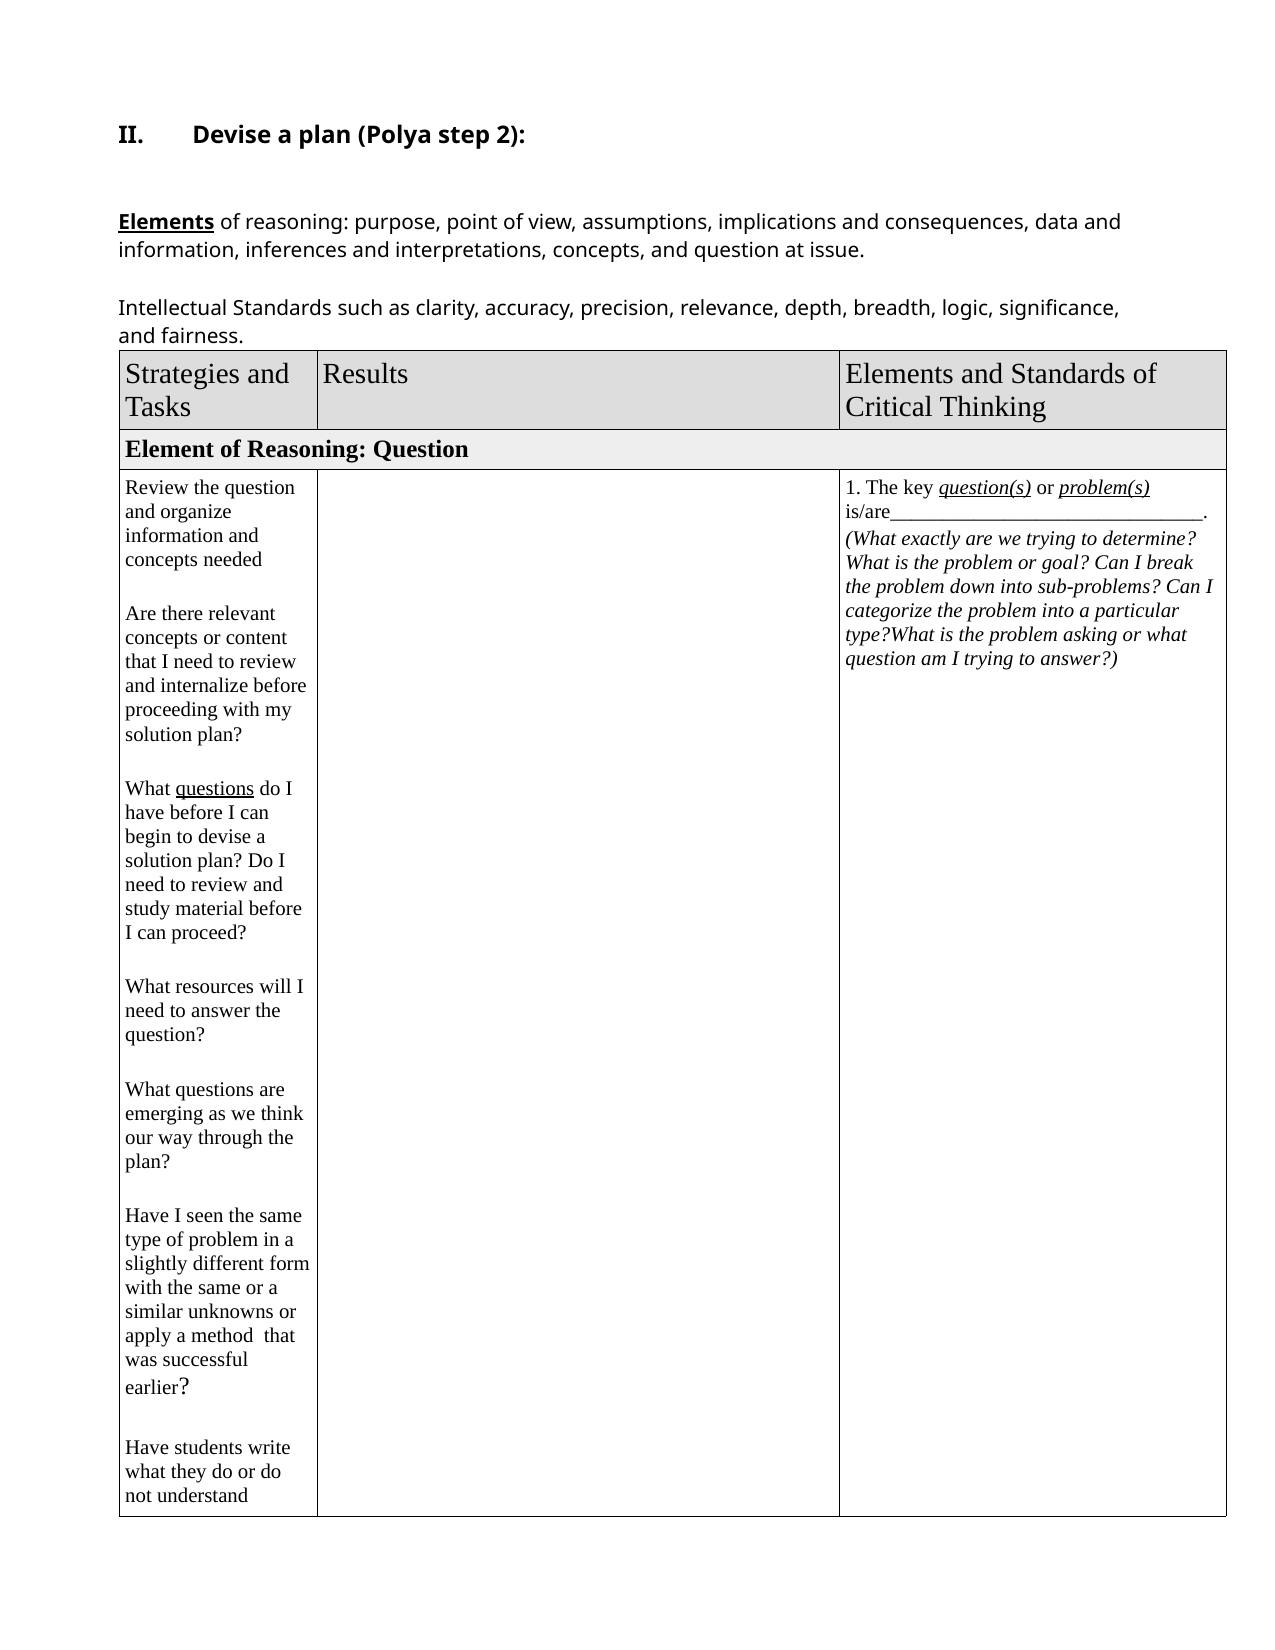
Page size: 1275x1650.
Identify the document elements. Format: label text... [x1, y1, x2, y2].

table_header Elements and Standards of Critical Thinking [840, 351, 1226, 429]
text Intellectual Standards such as clarity, accuracy, precision, relevance, depth, breadth, logic, significance, and fairness. [118, 293, 1157, 350]
text Elements of reasoning: purpose, point of view, assumptions, implications and consequences, data and information, inferences and interpretations, concepts, and question at issue. [118, 207, 1157, 264]
table_cell [318, 470, 839, 1516]
table_cell Element of Reasoning: Question [120, 430, 1226, 469]
table_cell Review the question and organize information and concepts needed Are there relevant concepts or content that I need to review and internalize before proceeding with my solution plan? What questions do I have before I can begin to devise a solution plan? Do I need to review and study material before I can proceed? What resources will I need to answer the question? What questions are emerging as we think our way through the plan? Have I seen the same type of problem in a slightly different form with the same or a similar unknowns or apply a method that was successful earlier? Have students write what they do or do not understand [120, 470, 317, 1516]
table_cell 1. The key question(s) or problem(s) is/are______________________________. (What exactly are we trying to determine? What is the problem or goal? Can I break the problem down into sub-problems? Can I categorize the problem into a particular type?What is the problem asking or what question am I trying to answer?) [840, 470, 1226, 1516]
table_header Results [318, 351, 839, 429]
text II. Devise a plan (Polya step 2): [118, 118, 1157, 175]
table_header Strategies and Tasks [120, 351, 317, 429]
